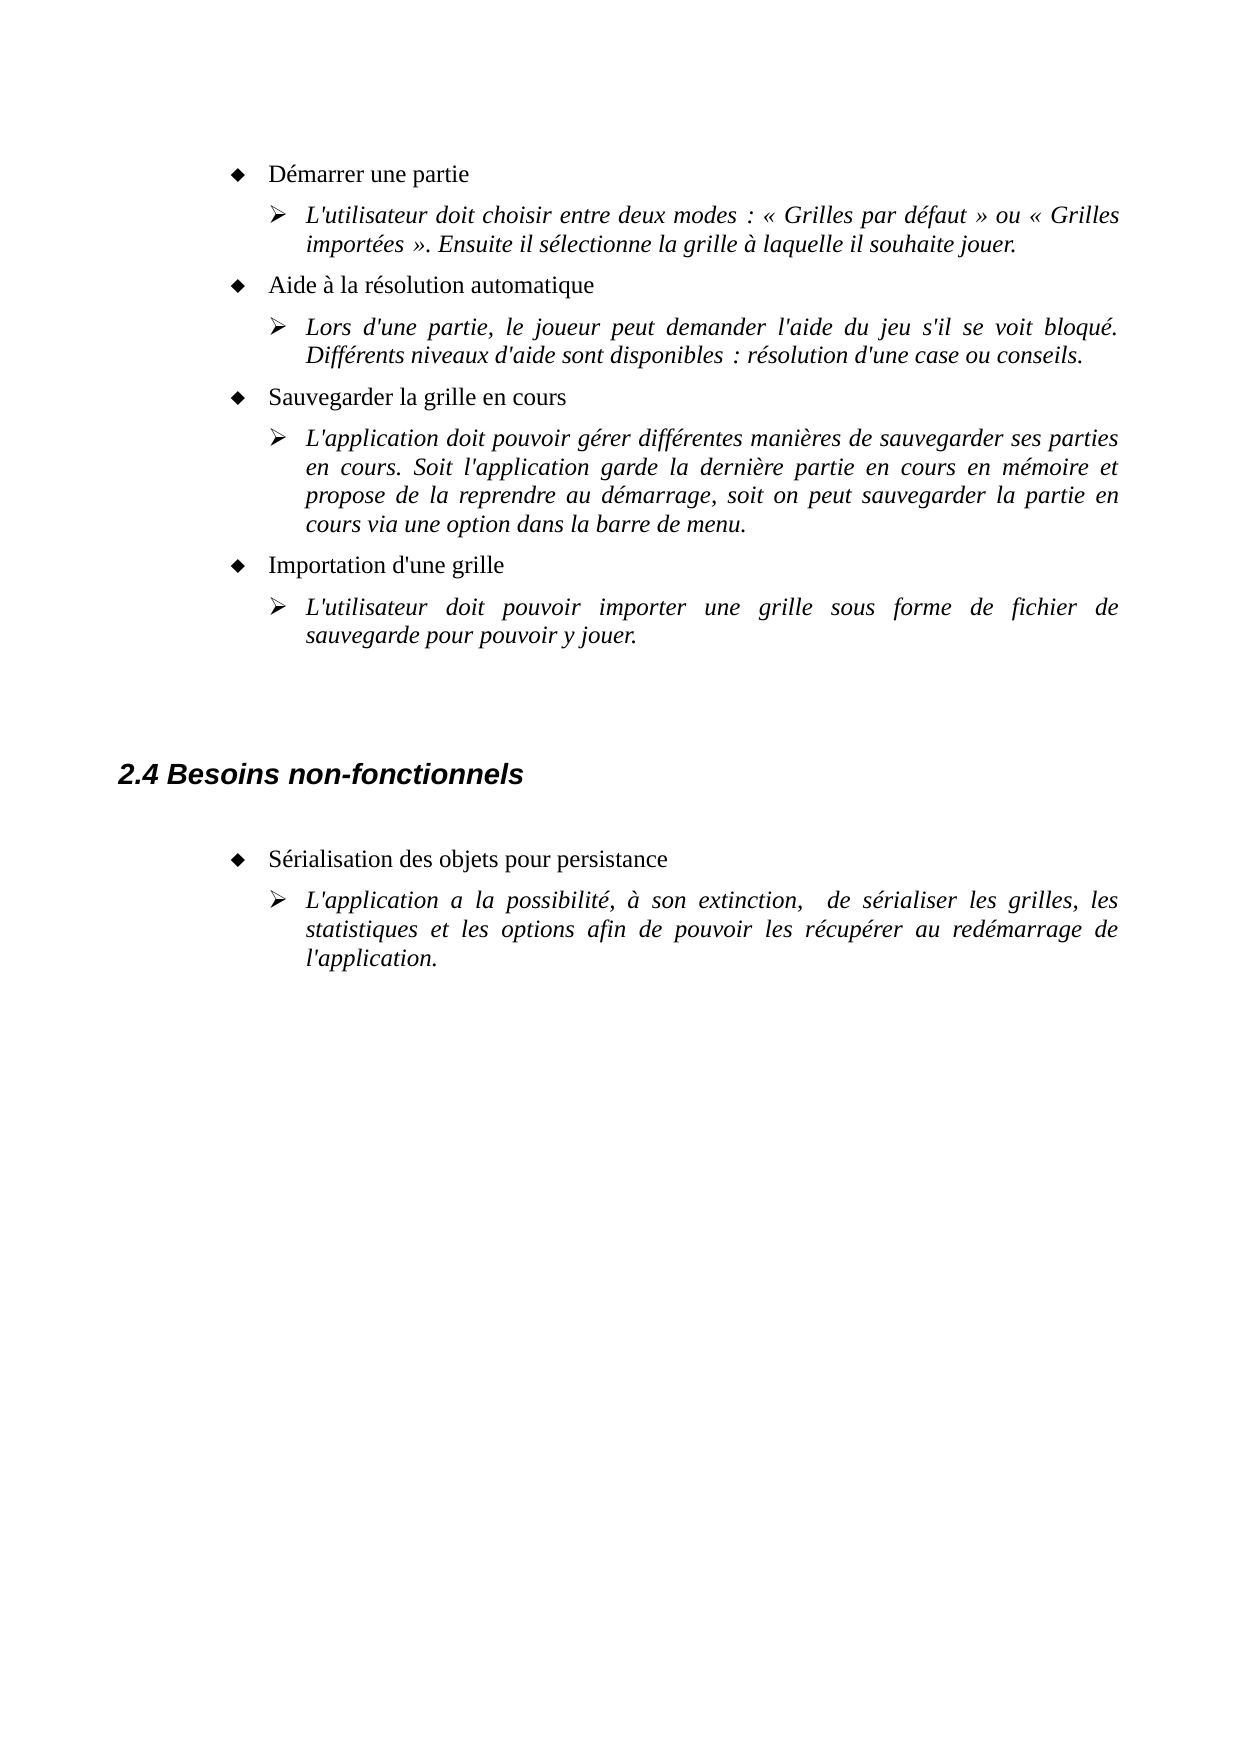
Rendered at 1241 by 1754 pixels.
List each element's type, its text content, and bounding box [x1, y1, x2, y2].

list Lors d'une partie, le joueur peut demander l'aide du jeu s'il se voit bloqué. Différents niveaux d'aide sont disponibles : résolution d'une case ou conseils. [268, 312, 1122, 369]
list L'utilisateur doit choisir entre deux modes : « Grilles par défaut » ou « Grilles importées ». Ensuite il sélectionne la grille à laquelle il souhaite jouer. [268, 201, 1122, 258]
list Sauvegarder la grille en cours [231, 382, 1122, 411]
list L'utilisateur doit pouvoir importer une grille sous forme de fichier de sauvegarde pour pouvoir y jouer. [268, 592, 1122, 649]
list Aide à la résolution automatique [231, 271, 1122, 299]
list Sérialisation des objets pour persistance [231, 844, 1122, 873]
list Importation d'une grille [231, 551, 1122, 579]
list L'application doit pouvoir gérer différentes manières de sauvegarder ses parties en cours. Soit l'application garde la dernière partie en cours en mémoire et propose de la reprendre au démarrage, soit on peut sauvegarder la partie en cours via une option dans la barre de menu. [268, 423, 1122, 538]
list L'application a la possibilité, à son extinction, de sérialiser les grilles, les statistiques et les options afin de pouvoir les récupérer au redémarrage de l'application. [268, 885, 1122, 972]
subtitle 2.4 Besoins non-fonctionnels [118, 757, 1122, 790]
list Démarrer une partie [231, 159, 1122, 188]
